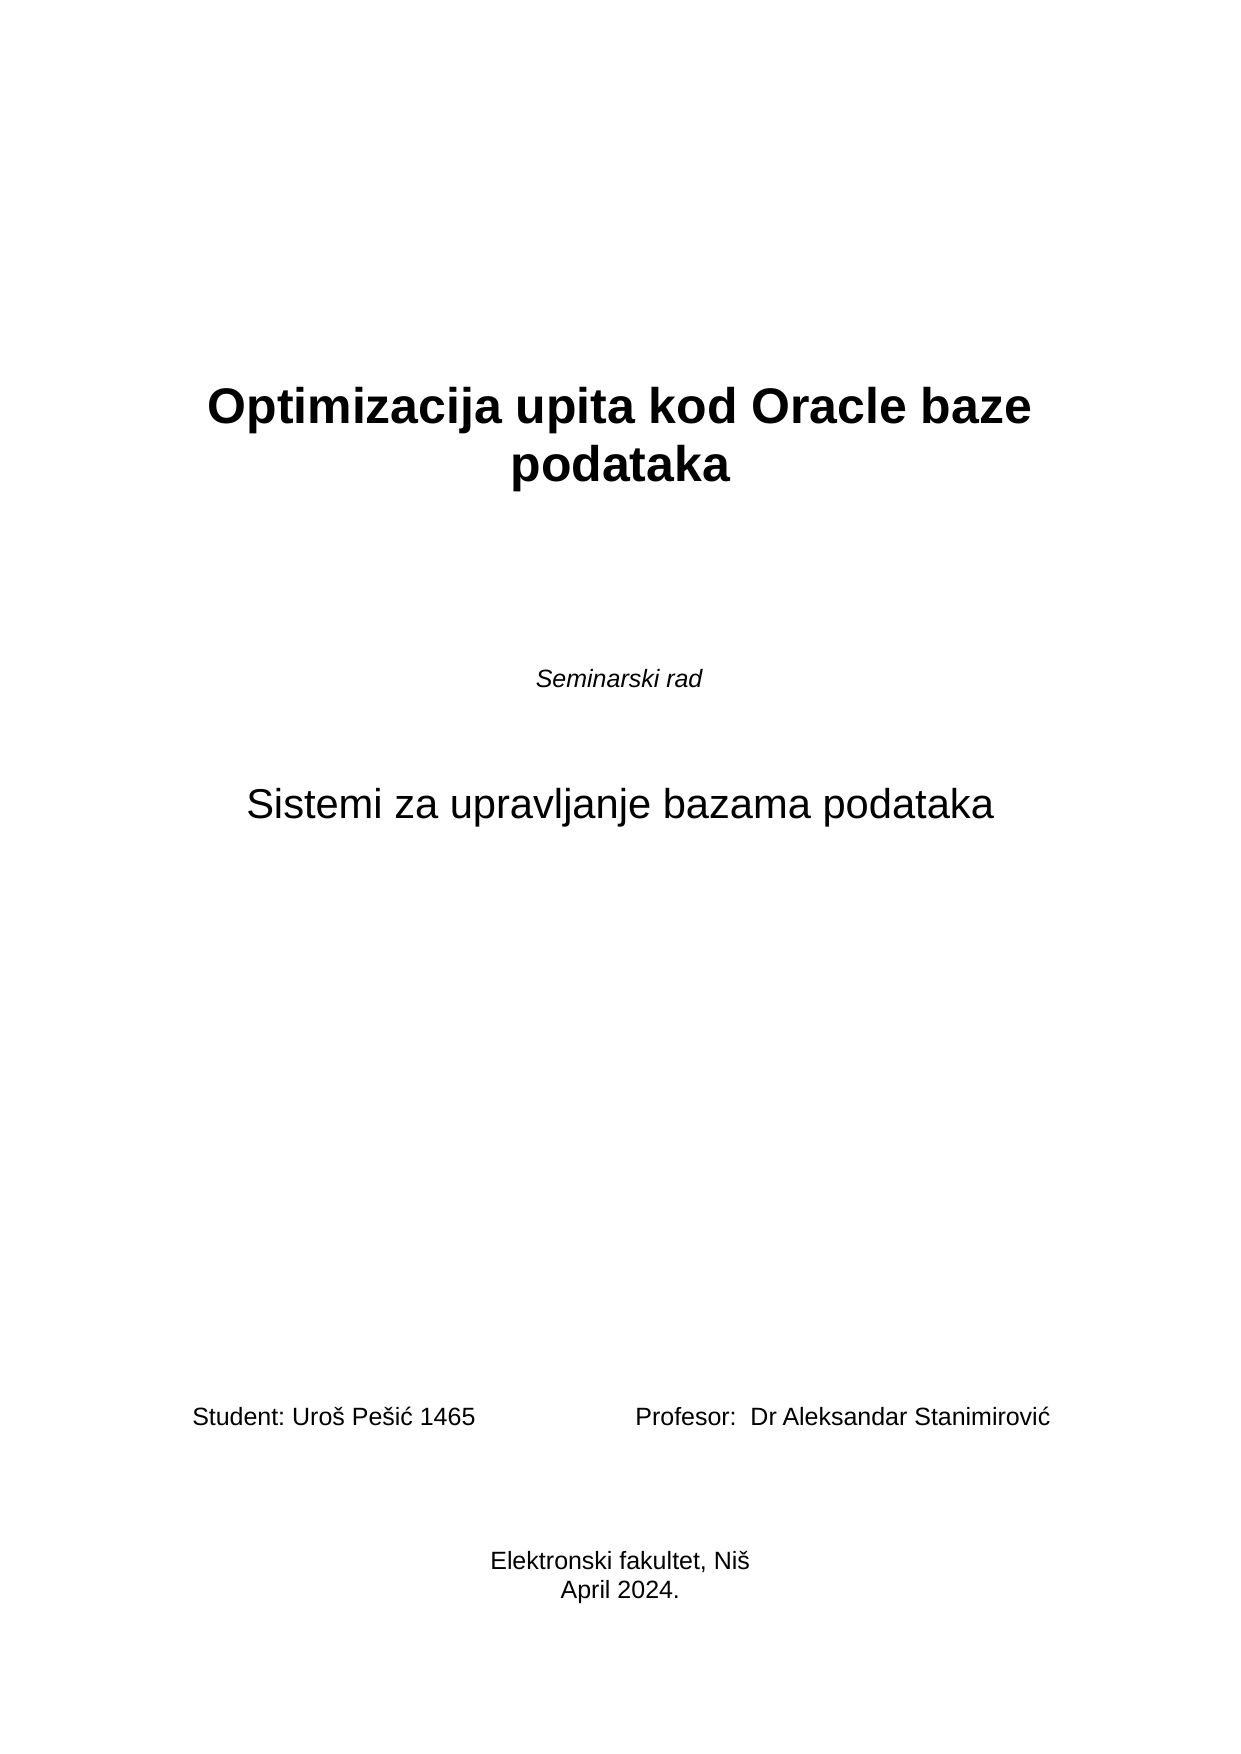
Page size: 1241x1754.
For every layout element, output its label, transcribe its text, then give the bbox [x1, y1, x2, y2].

text Sistemi za upravljanje bazama podataka [118, 779, 1122, 827]
text Student: Uroš Pešić 1465 Profesor: Dr Aleksandar Stanimirović [118, 1402, 1122, 1431]
text Seminarski rad [118, 664, 1122, 693]
text April 2024. [118, 1575, 1122, 1603]
text Optimizacija upita kod Oracle baze podataka [118, 377, 1122, 492]
text Elektronski fakultet, Niš [118, 1546, 1122, 1575]
